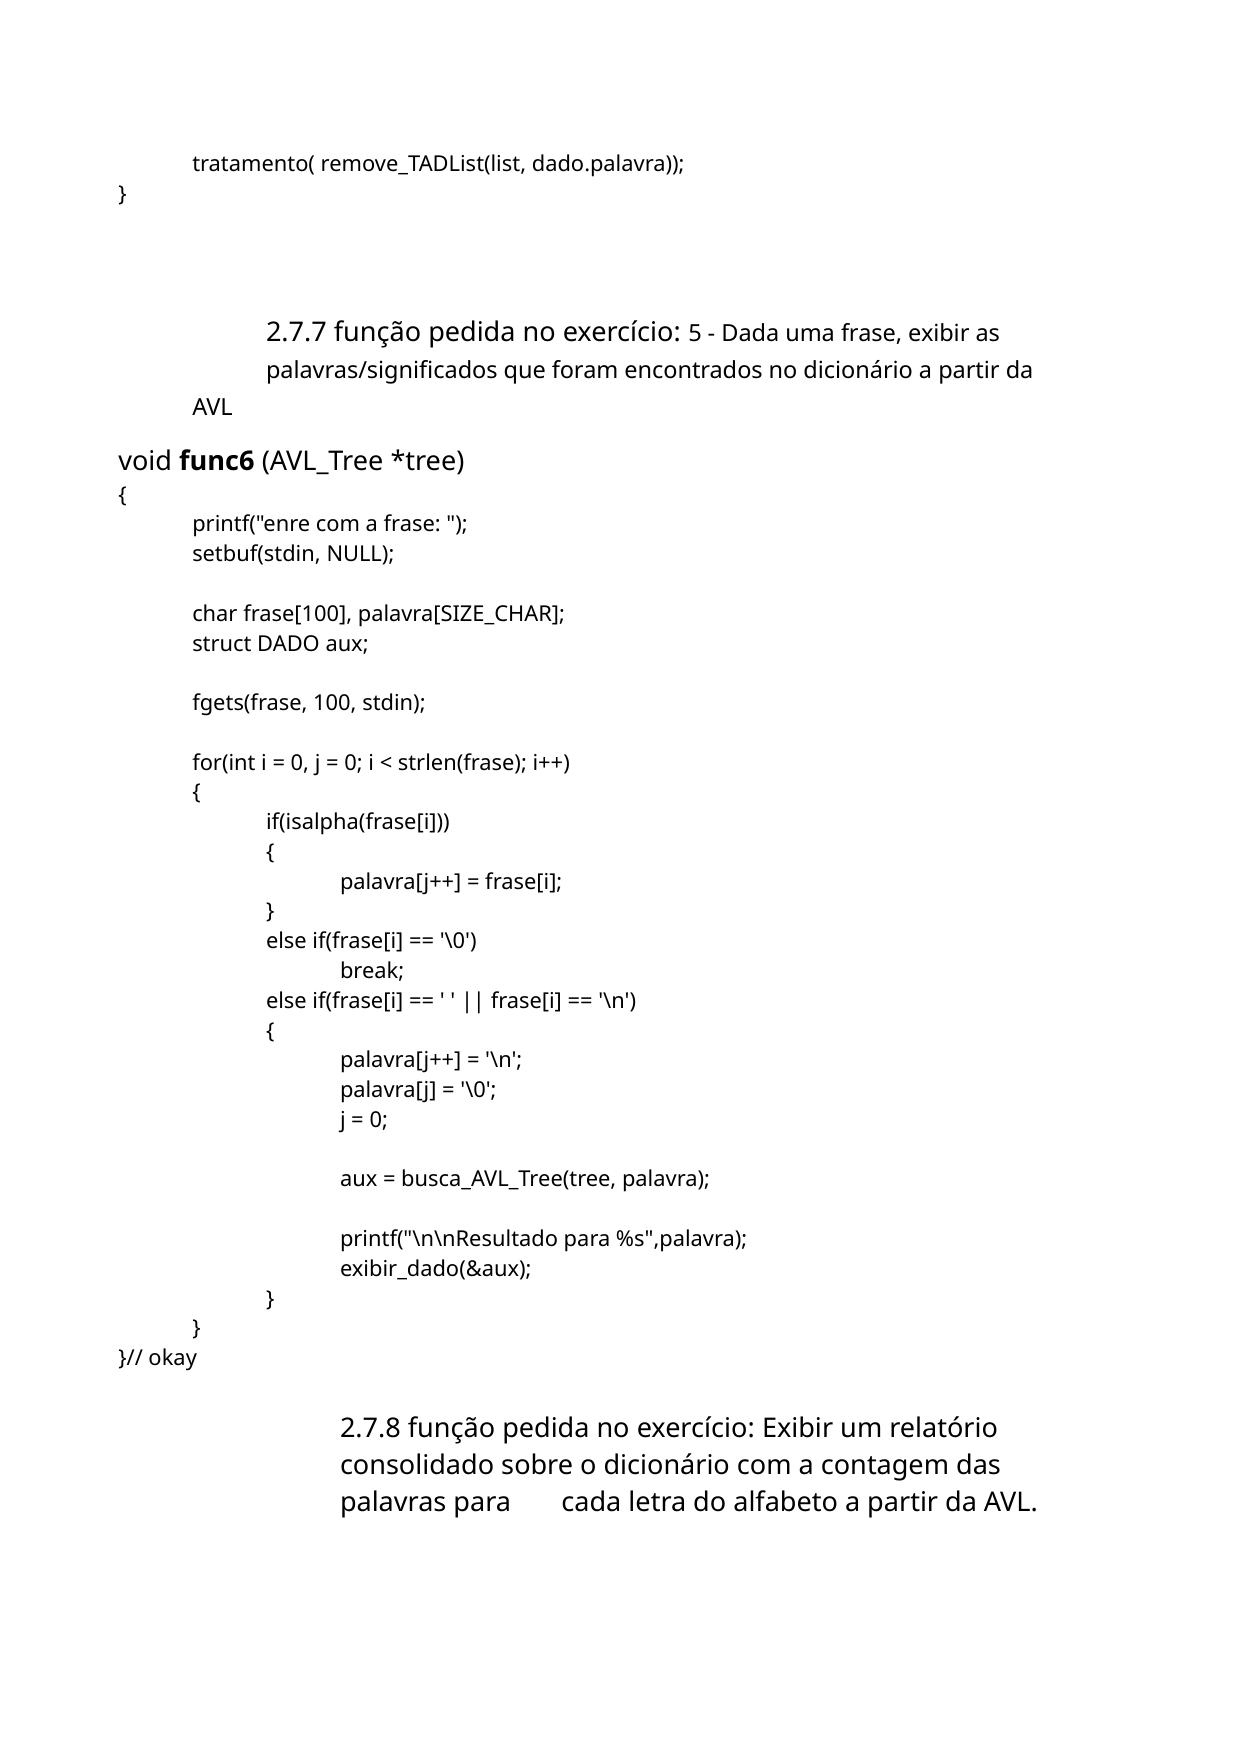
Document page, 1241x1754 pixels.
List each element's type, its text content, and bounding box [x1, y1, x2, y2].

text printf("\n\nResultado para %s",palavra); [118, 1223, 1122, 1253]
text } [118, 895, 1122, 925]
text 2.7.8 função pedida no exercício: Exibir um relatório consolidado sobre o dicionário com a contagem das palavras para cada letra do alfabeto a partir da AVL. [118, 1372, 1122, 1519]
text char frase[100], palavra[SIZE_CHAR]; [118, 598, 1122, 627]
text tratamento( remove_TADList(list, dado.palavra)); [118, 148, 1122, 178]
text } [118, 1282, 1122, 1312]
text } [118, 178, 1122, 207]
text exibir_dado(&aux); [118, 1253, 1122, 1282]
text else if(frase[i] == '\0') [118, 925, 1122, 955]
text for(int i = 0, j = 0; i < strlen(frase); i++) [118, 746, 1122, 776]
text } [118, 1312, 1122, 1342]
text struct DADO aux; [118, 627, 1122, 657]
text fgets(frase, 100, stdin); [118, 687, 1122, 717]
text { [118, 776, 1122, 806]
text palavra[j++] = '\n'; [118, 1044, 1122, 1074]
text break; [118, 955, 1122, 985]
text { [118, 1014, 1122, 1044]
text }// okay [118, 1342, 1122, 1372]
text { [118, 836, 1122, 866]
text printf("enre com a frase: "); [118, 508, 1122, 538]
text palavra[j] = '\0'; [118, 1074, 1122, 1104]
text if(isalpha(frase[i])) [118, 806, 1122, 836]
text void func6 (AVL_Tree *tree) [118, 442, 1122, 479]
text { [118, 479, 1122, 508]
text j = 0; [118, 1104, 1122, 1134]
text palavra[j++] = frase[i]; [118, 866, 1122, 895]
text setbuf(stdin, NULL); [118, 538, 1122, 568]
text aux = busca_AVL_Tree(tree, palavra); [118, 1163, 1122, 1193]
text else if(frase[i] == ' ' || frase[i] == '\n') [118, 985, 1122, 1014]
text 2.7.7 função pedida no exercício: 5 - Dada uma frase, exibir as palavras/significados que foram encontrados no dicionário a partir da AVL [118, 312, 1122, 422]
